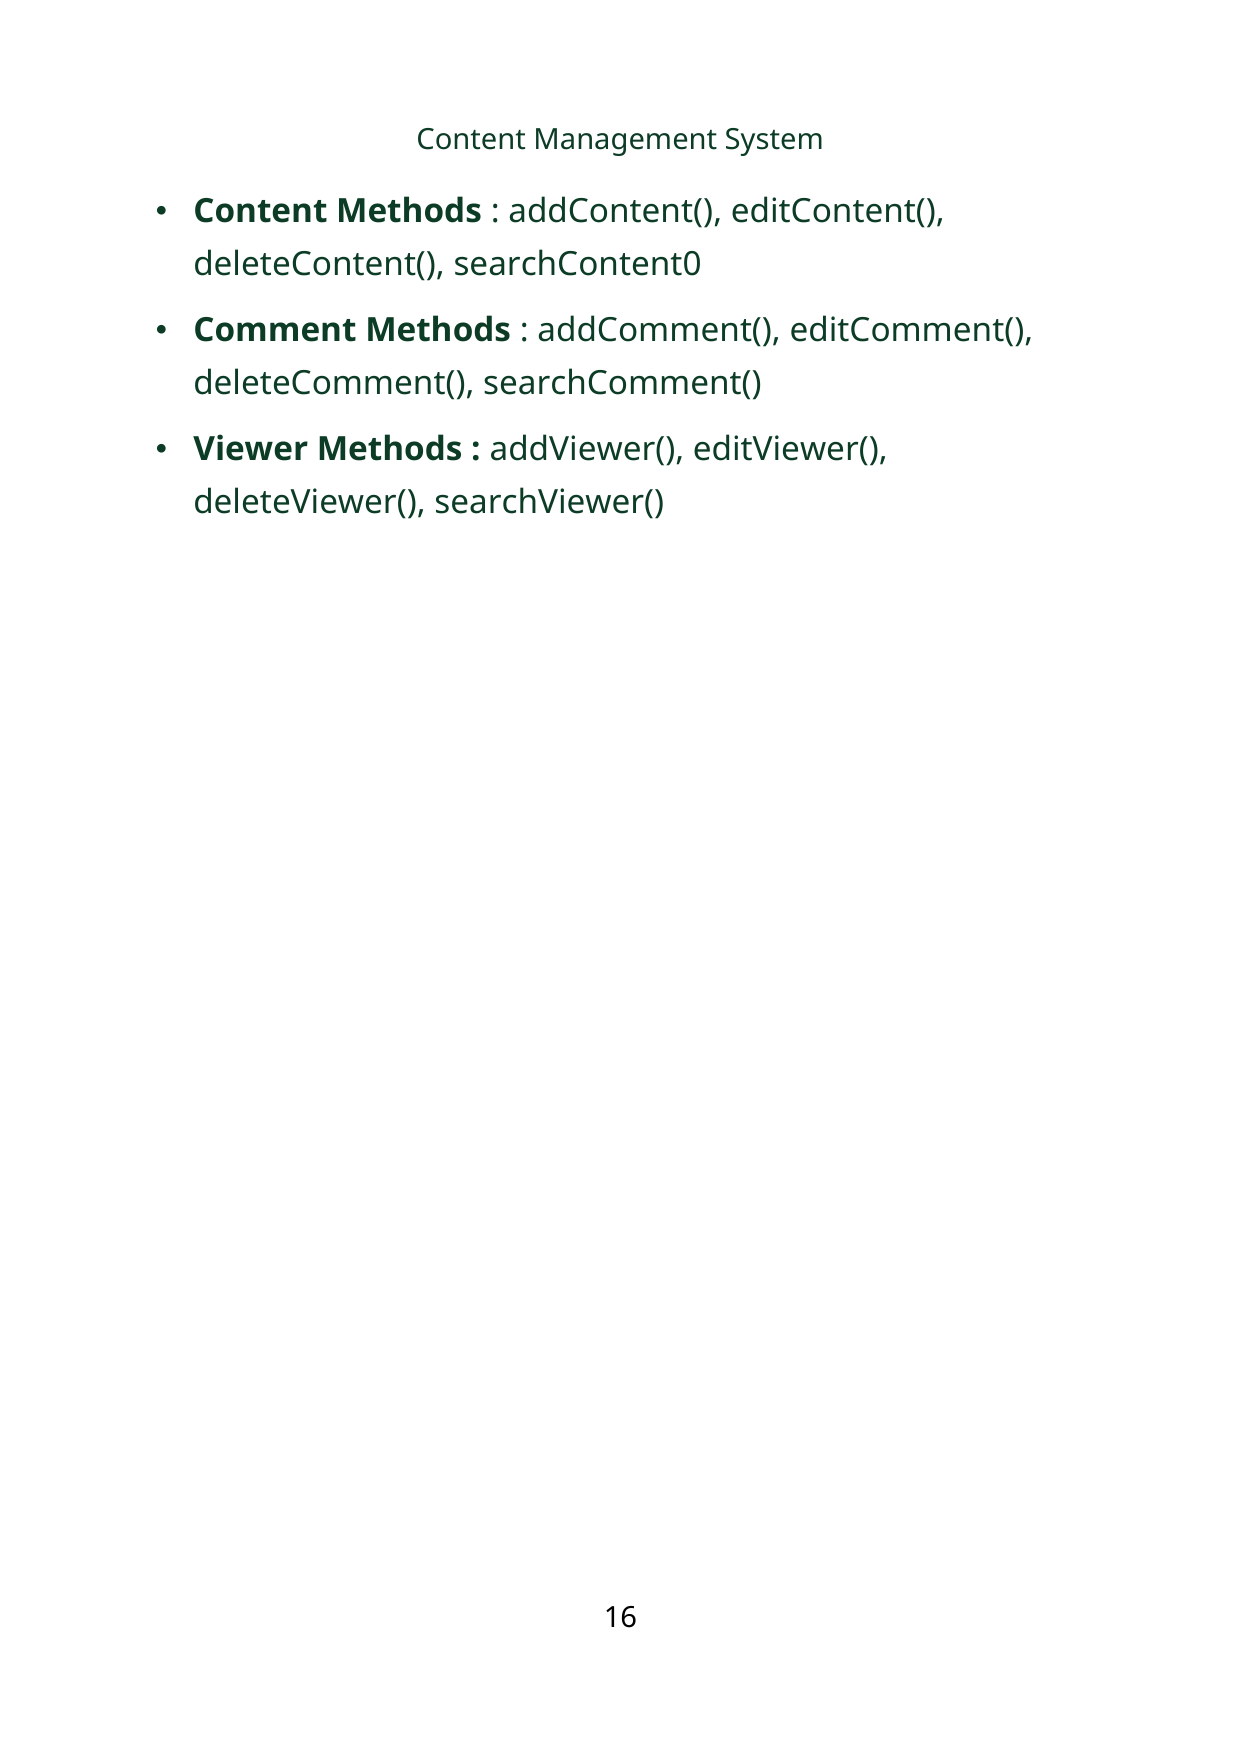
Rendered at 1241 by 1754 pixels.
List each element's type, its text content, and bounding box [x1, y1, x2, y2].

list Comment Methods : addComment(), editComment(), deleteComment(), searchComment() [156, 306, 1122, 404]
list Viewer Methods : addViewer(), editViewer(), deleteViewer(), searchViewer() [156, 425, 1122, 523]
list Content Methods : addContent(), editContent(), deleteContent(), searchContent0 [156, 187, 1122, 285]
